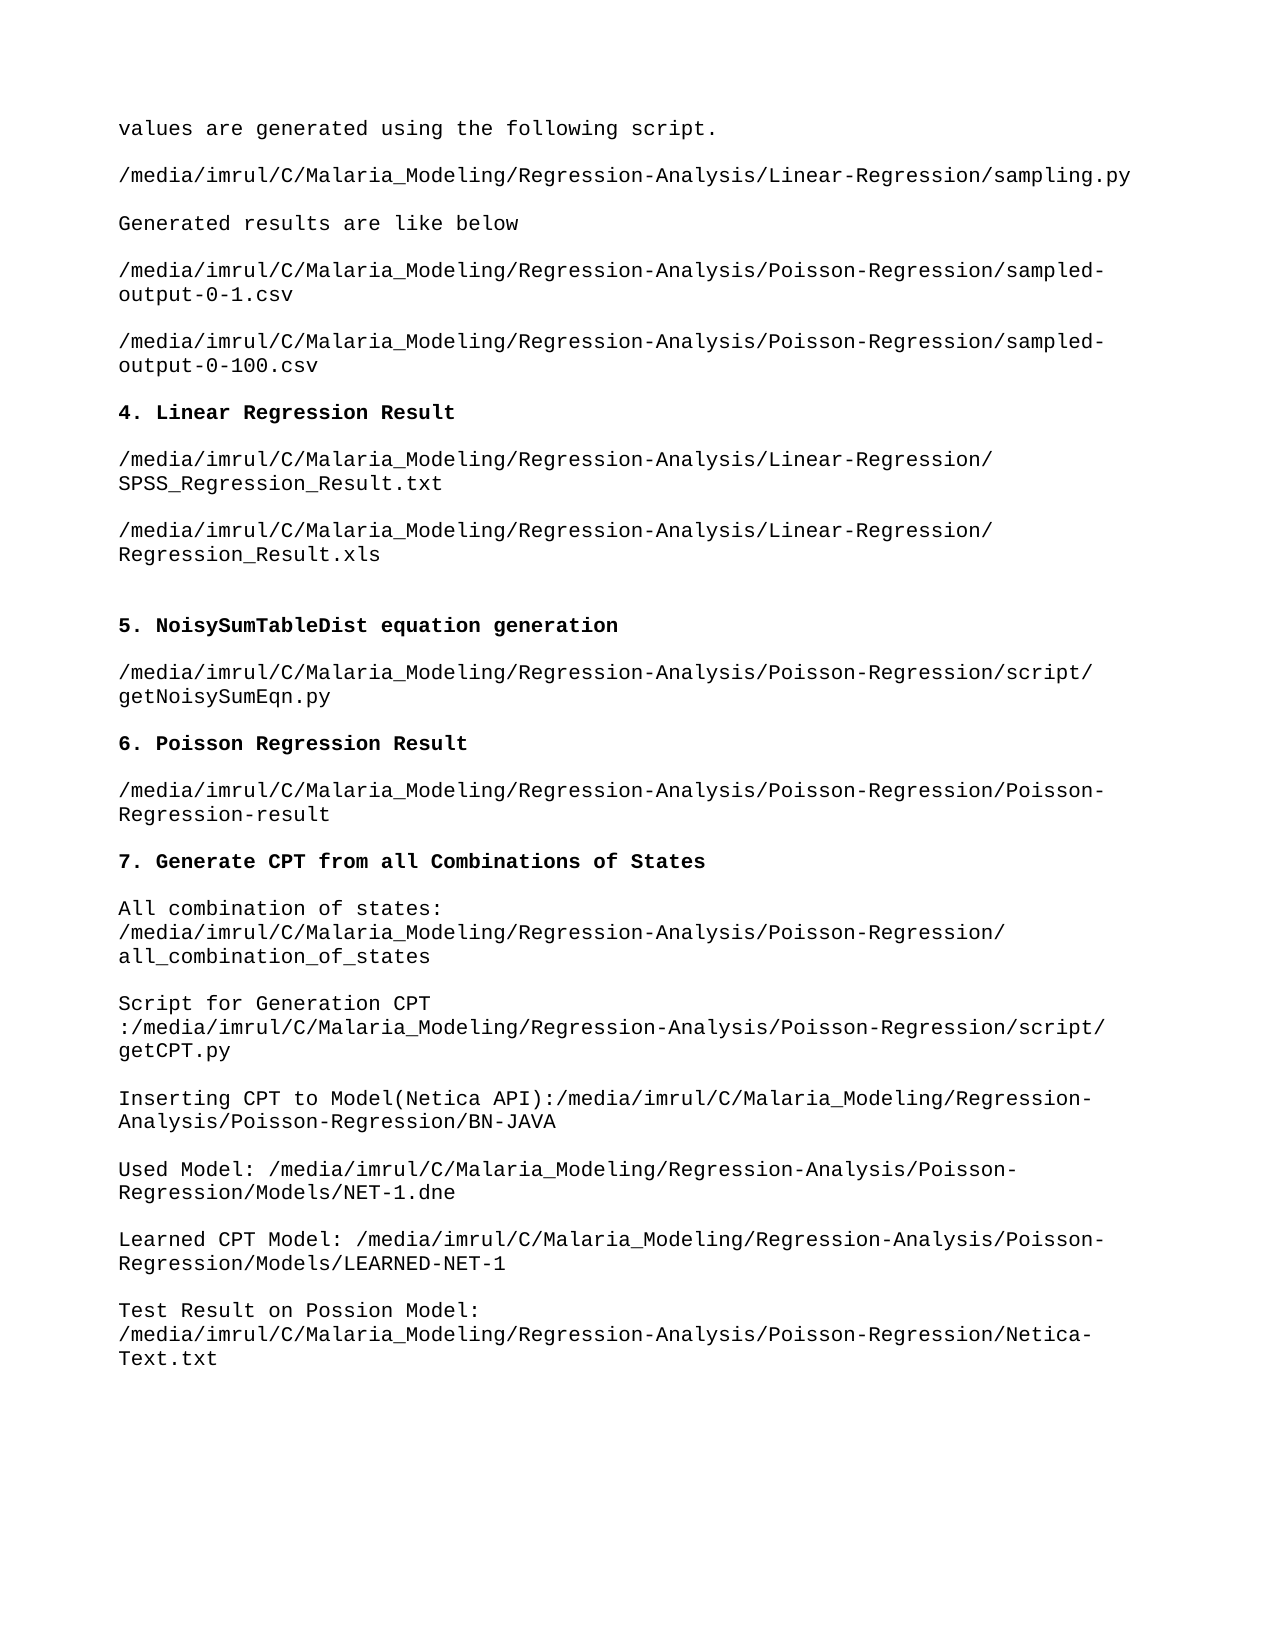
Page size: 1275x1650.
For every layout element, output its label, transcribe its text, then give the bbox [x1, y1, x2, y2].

text values are generated using the following script. [118, 118, 1157, 142]
text 4. Linear Regression Result [118, 402, 1157, 426]
text /media/imrul/C/Malaria_Modeling/Regression-Analysis/Poisson-Regression/sampled-output-0-1.csv [118, 260, 1157, 307]
text /media/imrul/C/Malaria_Modeling/Regression-Analysis/Poisson-Regression/sampled-output-0-100.csv [118, 331, 1157, 378]
text /media/imrul/C/Malaria_Modeling/Regression-Analysis/Poisson-Regression/Poisson-Regression-result [118, 780, 1157, 827]
text /media/imrul/C/Malaria_Modeling/Regression-Analysis/Linear-Regression/SPSS_Regression_Result.txt [118, 449, 1157, 496]
text /media/imrul/C/Malaria_Modeling/Regression-Analysis/Linear-Regression/sampling.py [118, 165, 1157, 189]
text /media/imrul/C/Malaria_Modeling/Regression-Analysis/Poisson-Regression/script/getNoisySumEqn.py [118, 662, 1157, 709]
text 5. NoisySumTableDist equation generation [118, 615, 1157, 638]
text Generated results are like below [118, 213, 1157, 236]
text Inserting CPT to Model(Netica API):/media/imrul/C/Malaria_Modeling/Regression-Analysis/Poisson-Regression/BN-JAVA [118, 1088, 1157, 1135]
text /media/imrul/C/Malaria_Modeling/Regression-Analysis/Linear-Regression/Regression_Result.xls [118, 520, 1157, 567]
text Script for Generation CPT :/media/imrul/C/Malaria_Modeling/Regression-Analysis/Poisson-Regression/script/getCPT.py [118, 993, 1157, 1064]
text 7. Generate CPT from all Combinations of States [118, 851, 1157, 875]
text Test Result on Possion Model: /media/imrul/C/Malaria_Modeling/Regression-Analysis/Poisson-Regression/Netica-Text.txt [118, 1300, 1157, 1371]
text All combination of states: /media/imrul/C/Malaria_Modeling/Regression-Analysis/Poisson-Regression/all_combination_of_states [118, 898, 1157, 969]
text Learned CPT Model: /media/imrul/C/Malaria_Modeling/Regression-Analysis/Poisson-Regression/Models/LEARNED-NET-1 [118, 1229, 1157, 1277]
text 6. Poisson Regression Result [118, 733, 1157, 757]
text Used Model: /media/imrul/C/Malaria_Modeling/Regression-Analysis/Poisson-Regression/Models/NET-1.dne [118, 1158, 1157, 1206]
